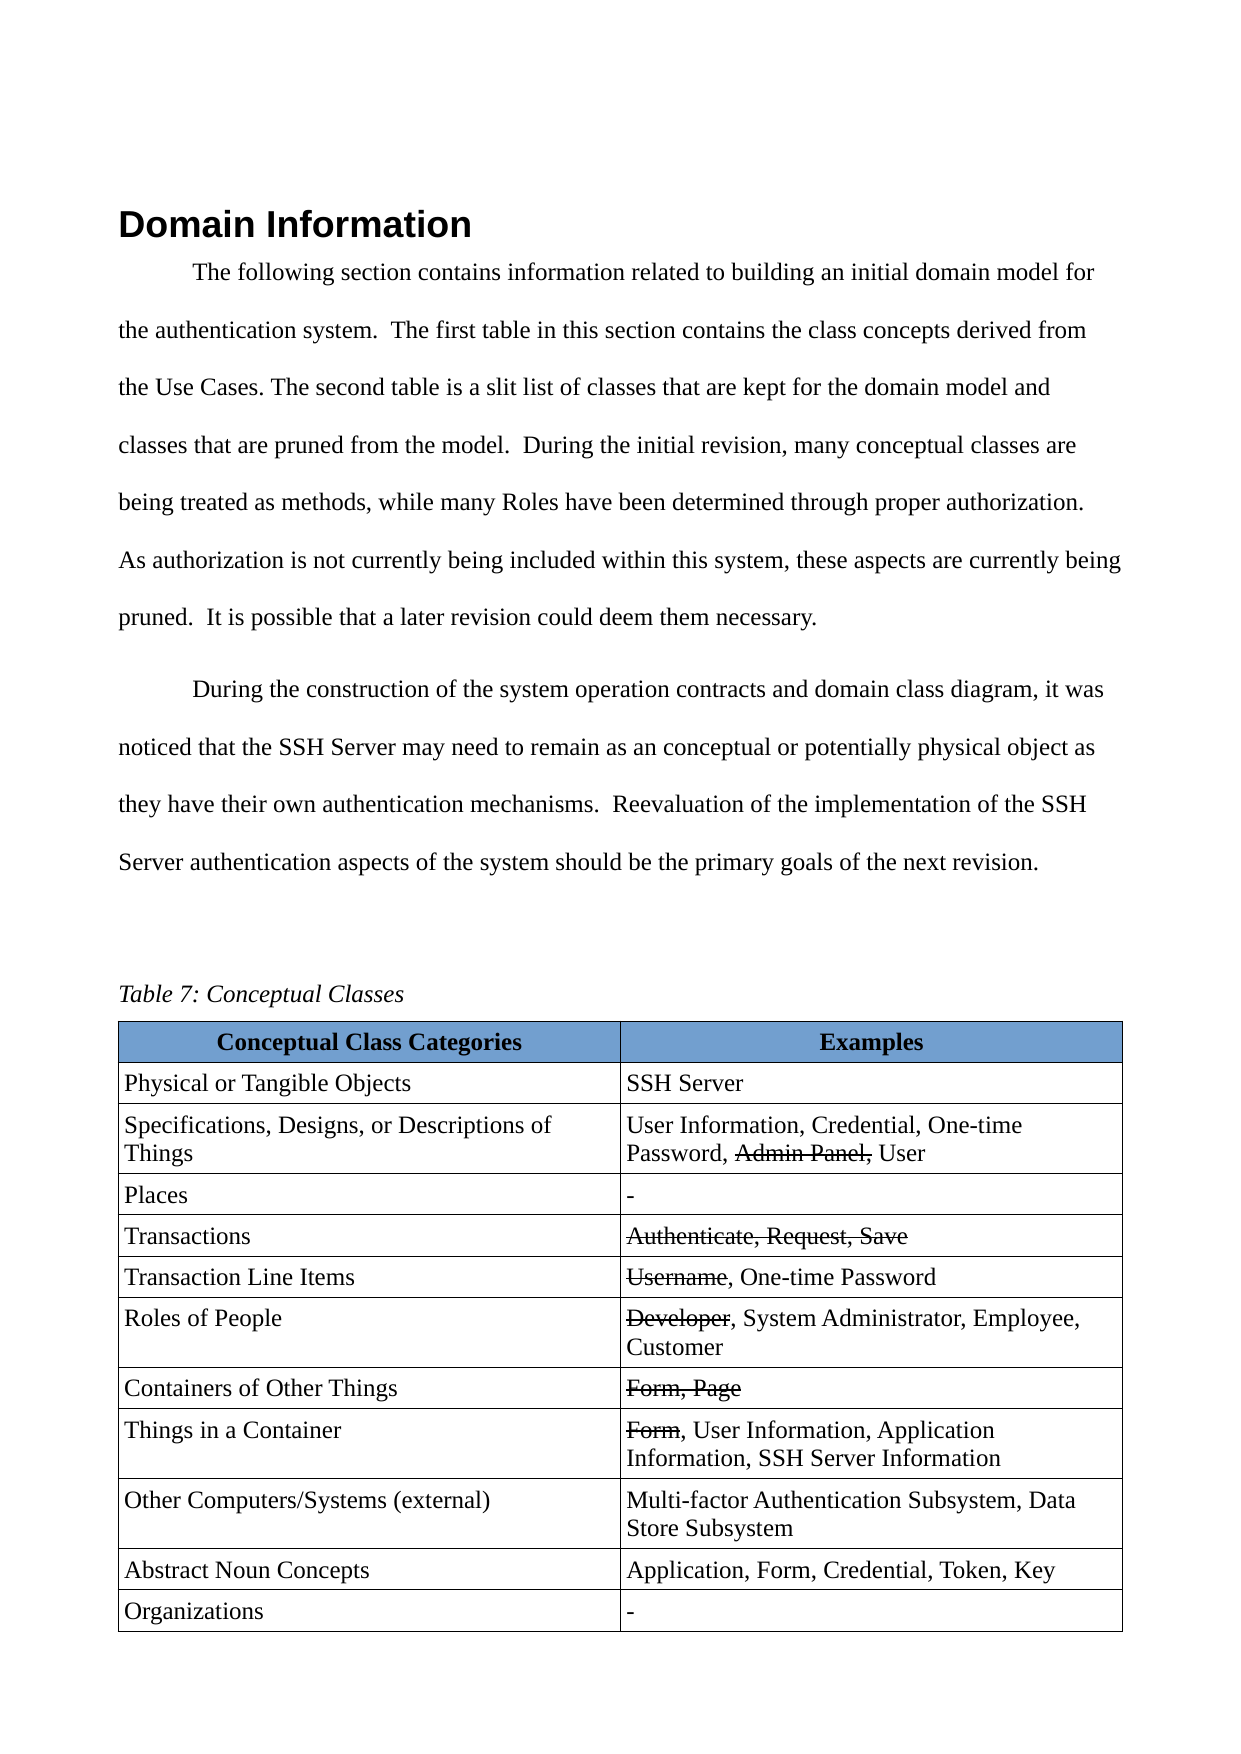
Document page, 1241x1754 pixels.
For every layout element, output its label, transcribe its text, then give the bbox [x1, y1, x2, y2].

table_cell Things in a Container [119, 1409, 620, 1478]
table_cell Form, User Information, Application Information, SSH Server Information [621, 1409, 1122, 1478]
subtitle Domain Information [118, 202, 1122, 245]
table_cell Abstract Noun Concepts [119, 1549, 620, 1589]
table_header Examples [621, 1022, 1122, 1062]
text Table 7: Conceptual Classes [118, 979, 1122, 1008]
table_header Conceptual Class Categories [119, 1022, 620, 1062]
text During the construction of the system operation contracts and domain class diagram, it was noticed that the SSH Server may need to remain as an conceptual or potentially physical object as they have their own authentication mechanisms. Reevaluation of the implementation of the SSH Server authentication aspects of the system should be the primary goals of the next revision. [118, 674, 1122, 876]
table_cell Transaction Line Items [119, 1257, 620, 1297]
table_cell Other Computers/Systems (external) [119, 1479, 620, 1548]
table_cell Roles of People [119, 1298, 620, 1367]
table_cell Specifications, Designs, or Descriptions of Things [119, 1104, 620, 1173]
table_cell Authenticate, Request, Save [621, 1215, 1122, 1256]
table_cell Transactions [119, 1215, 620, 1256]
table_cell - [621, 1590, 1122, 1631]
table_cell SSH Server [621, 1063, 1122, 1103]
table_cell Organizations [119, 1590, 620, 1631]
table_cell Developer, System Administrator, Employee, Customer [621, 1298, 1122, 1367]
table_cell Physical or Tangible Objects [119, 1063, 620, 1103]
table_cell Application, Form, Credential, Token, Key [621, 1549, 1122, 1589]
table_cell Multi-factor Authentication Subsystem, Data Store Subsystem [621, 1479, 1122, 1548]
table_cell User Information, Credential, One-time Password, Admin Panel, User [621, 1104, 1122, 1173]
table_cell - [621, 1174, 1122, 1214]
table_cell Places [119, 1174, 620, 1214]
table_cell Username, One-time Password [621, 1257, 1122, 1297]
table_cell Containers of Other Things [119, 1368, 620, 1408]
text The following section contains information related to building an initial domain model for the authentication system. The first table in this section contains the class concepts derived from the Use Cases. The second table is a slit list of classes that are kept for the domain model and classes that are pruned from the model. During the initial revision, many conceptual classes are being treated as methods, while many Roles have been determined through proper authorization. As authorization is not currently being included within this system, these aspects are currently being pruned. It is possible that a later revision could deem them necessary. [118, 257, 1122, 631]
table_cell Form, Page [621, 1368, 1122, 1408]
